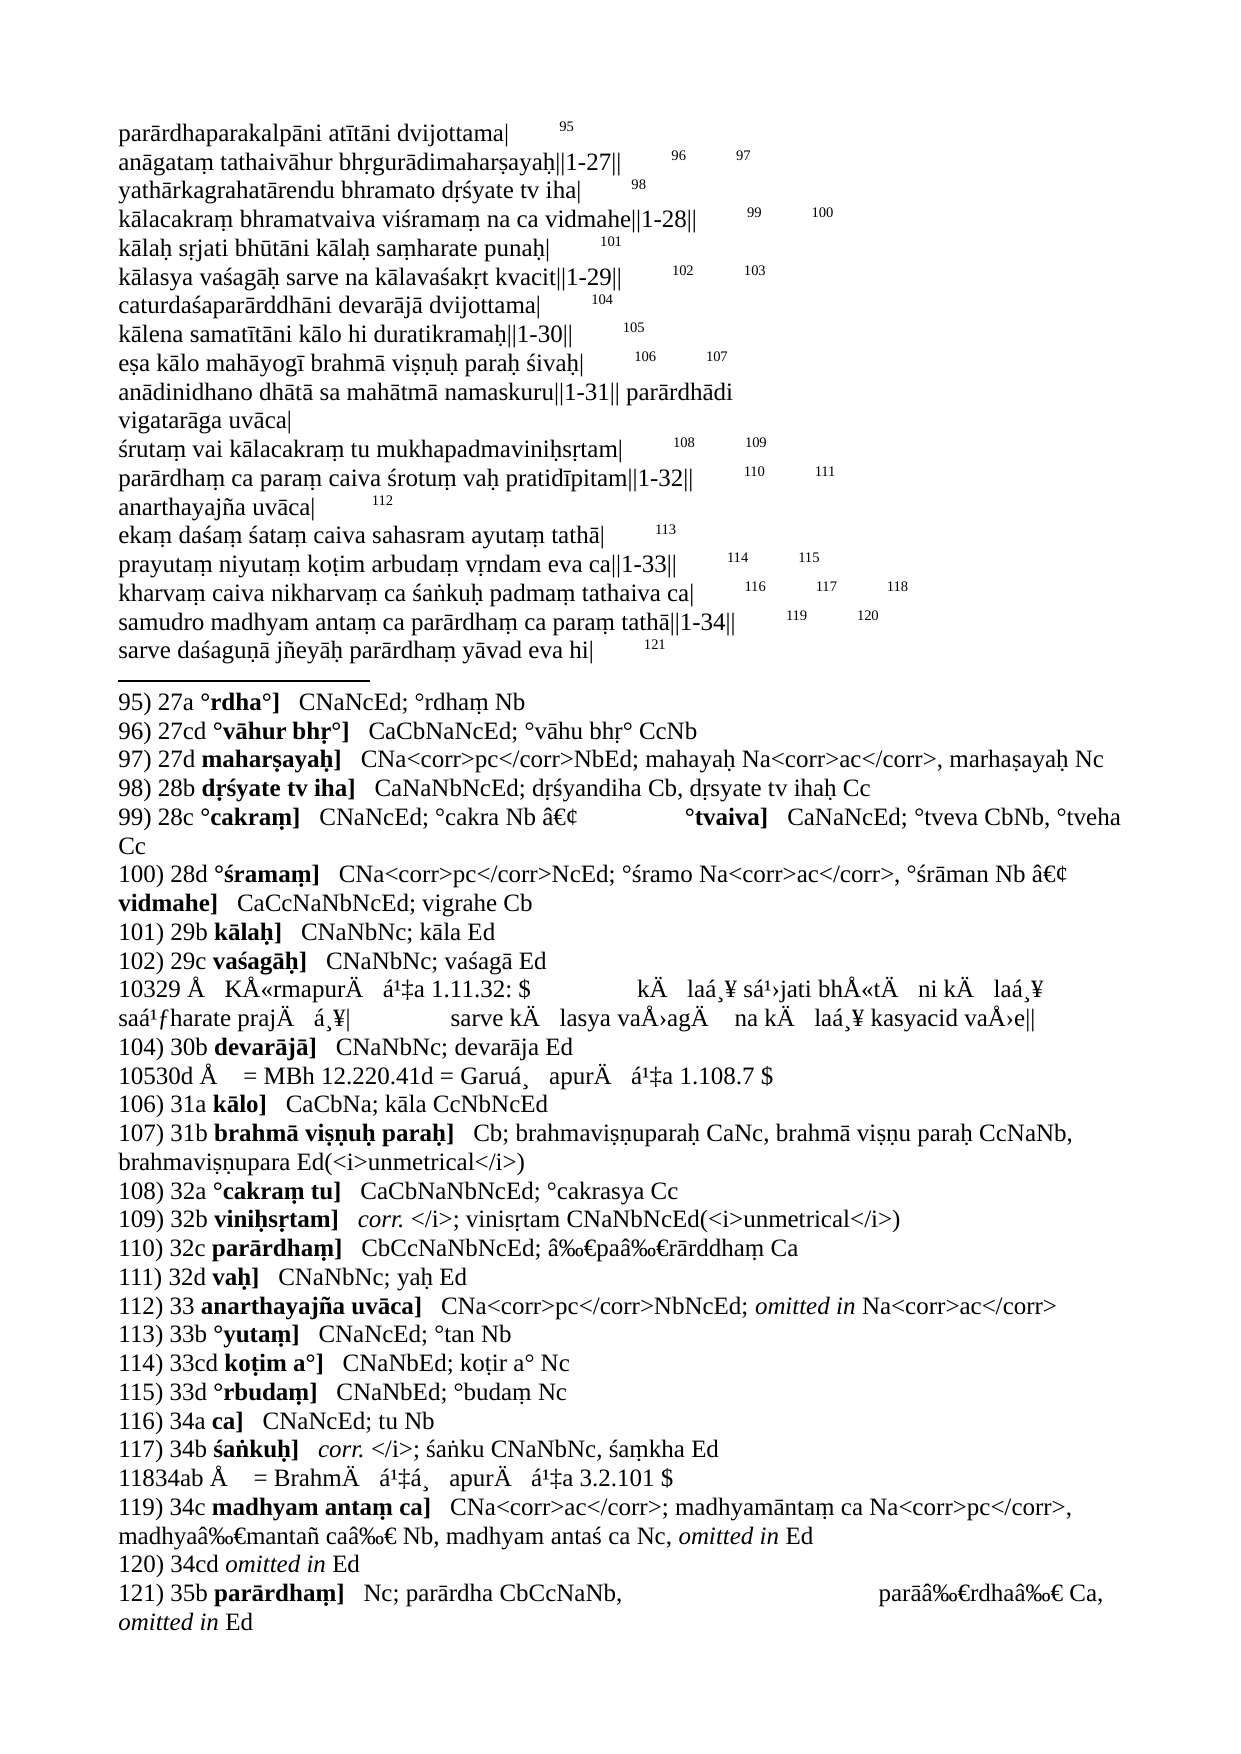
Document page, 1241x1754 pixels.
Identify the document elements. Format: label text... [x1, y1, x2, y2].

text ) 34cd omitted in Ed [118, 1549, 1122, 1578]
text ) 27cd °vāhur bhṛ°] CaCbNaNcEd; °vāhu bhṛ° CcNb [118, 716, 1122, 744]
text ) 28d °śramaṃ] CNa<corr>pc</corr>NcEd; °śramo Na<corr>ac</corr>, °śrāman Nb â€¢ vidmahe] CaCcNaNbNcEd; vigrahe Cb [118, 859, 1122, 917]
text ) 29c vaśagāḥ] CNaNbNc; vaśagā Ed [118, 946, 1122, 974]
text ) 32c parārdhaṃ] CbCcNaNbNcEd; â‰€paâ‰€rārddhaṃ Ca [118, 1233, 1122, 1262]
text ) 32d vaḥ] CNaNbNc; yaḥ Ed [118, 1262, 1122, 1291]
text ) 27d maharṣayaḥ] CNa<corr>pc</corr>NbEd; mahayaḥ Na<corr>ac</corr>, marhaṣayaḥ Nc [118, 744, 1122, 773]
text ) 31a kālo] CaCbNa; kāla CcNbNcEd [118, 1089, 1122, 1118]
text vigatarāga uvāca| [118, 406, 1122, 434]
text yathārkagrahatārendu bhramato dṛśyate tv iha| [118, 176, 1122, 204]
text śrutaṃ vai kālacakraṃ tu mukhapadmaviniḥsṛtam| [118, 434, 1122, 463]
text kālena samatītāni kālo hi duratikramaḥ||1-30|| [118, 319, 1122, 348]
text ) 28b dṛśyate tv iha] CaNaNbNcEd; dṛśyandiha Cb, dṛsyate tv ihaḥ Cc [118, 773, 1122, 802]
text prayutaṃ niyutaṃ koṭim arbudaṃ vṛndam eva ca||1-33|| [118, 549, 1122, 578]
text kālacakraṃ bhramatvaiva viśramaṃ na ca vidmahe||1-28|| [118, 204, 1122, 233]
text ) 30b devarājā] CNaNbNc; devarāja Ed [118, 1032, 1122, 1061]
text ) 33 anarthayajña uvāca] CNa<corr>pc</corr>NbNcEd; omitted in Na<corr>ac</corr> [118, 1291, 1122, 1319]
text anarthayajña uvāca| [118, 492, 1122, 521]
text ) 32a °cakraṃ tu] CaCbNaNbNcEd; °cakrasya Cc [118, 1176, 1122, 1204]
text 30d Å = MBh 12.220.41d = Garuá¸apurÄá¹‡a 1.108.7 $ [118, 1061, 1122, 1089]
text ) 28c °cakraṃ] CNaNcEd; °cakra Nb â€¢ °tvaiva] CaNaNcEd; °tveva CbNb, °tveha Cc [118, 802, 1122, 859]
text ) 34c madhyam antaṃ ca] CNa<corr>ac</corr>; madhyamāntaṃ ca Na<corr>pc</corr>, madhyaâ‰€mantañ caâ‰€ Nb, madhyam antaś ca Nc, omitted in Ed [118, 1492, 1122, 1549]
text kālasya vaśagāḥ sarve na kālavaśakṛt kvacit||1-29|| [118, 262, 1122, 291]
text parārdhaparakalpāni atītāni dvijottama| [118, 118, 1122, 147]
text ) 33b °yutaṃ] CNaNcEd; °tan Nb [118, 1319, 1122, 1348]
text samudro madhyam antaṃ ca parārdhaṃ ca paraṃ tathā||1-34|| [118, 607, 1122, 636]
text anādinidhano dhātā sa mahātmā namaskuru||1-31|| parārdhādi [118, 377, 1122, 406]
text caturdaśaparārddhāni devarājā dvijottama| [118, 291, 1122, 319]
text 29 ÅKÅ«rmapurÄá¹‡a 1.11.32: $ kÄlaá¸¥ sá¹›jati bhÅ«tÄni kÄlaá¸¥ saá¹ƒharate prajÄá¸¥| sarve kÄlasya vaÅ›agÄ na kÄlaá¸¥ kasyacid vaÅ›e|| [118, 974, 1122, 1032]
text ) 31b brahmā viṣṇuḥ paraḥ] Cb; brahmaviṣṇuparaḥ CaNc, brahmā viṣṇu paraḥ CcNaNb, brahmaviṣṇupara Ed(<i>unmetrical</i>) [118, 1118, 1122, 1176]
text kharvaṃ caiva nikharvaṃ ca śaṅkuḥ padmaṃ tathaiva ca| [118, 578, 1122, 607]
text ) 32b viniḥsṛtam] corr. </i>; vinisṛtam CNaNbNcEd(<i>unmetrical</i>) [118, 1204, 1122, 1233]
text ekaṃ daśaṃ śataṃ caiva sahasram ayutaṃ tathā| [118, 521, 1122, 549]
text ) 33d °rbudaṃ] CNaNbEd; °budaṃ Nc [118, 1377, 1122, 1406]
text ) 29b kālaḥ] CNaNbNc; kāla Ed [118, 917, 1122, 946]
text kālaḥ sṛjati bhūtāni kālaḥ saṃharate punaḥ| [118, 233, 1122, 262]
text ) 34b śaṅkuḥ] corr. </i>; śaṅku CNaNbNc, śaṃkha Ed [118, 1434, 1122, 1463]
text ) 35b parārdhaṃ] Nc; parārdha CbCcNaNb, parāâ‰€rdhaâ‰€ Ca, omitted in Ed [118, 1578, 1122, 1636]
text anāgataṃ tathaivāhur bhṛgurādimaharṣayaḥ||1-27|| [118, 147, 1122, 176]
text ) 27a °rdha°] CNaNcEd; °rdhaṃ Nb [118, 687, 1122, 716]
text 34ab Å = BrahmÄá¹‡á¸apurÄá¹‡a 3.2.101 $ [118, 1463, 1122, 1492]
text parārdhaṃ ca paraṃ caiva śrotuṃ vaḥ pratidīpitam||1-32|| [118, 463, 1122, 492]
text sarve daśaguṇā jñeyāḥ parārdhaṃ yāvad eva hi| [118, 636, 1122, 664]
text ) 34a ca] CNaNcEd; tu Nb [118, 1406, 1122, 1434]
text ) 33cd koṭim a°] CNaNbEd; koṭir a° Nc [118, 1348, 1122, 1377]
text eṣa kālo mahāyogī brahmā viṣṇuḥ paraḥ śivaḥ| [118, 348, 1122, 377]
